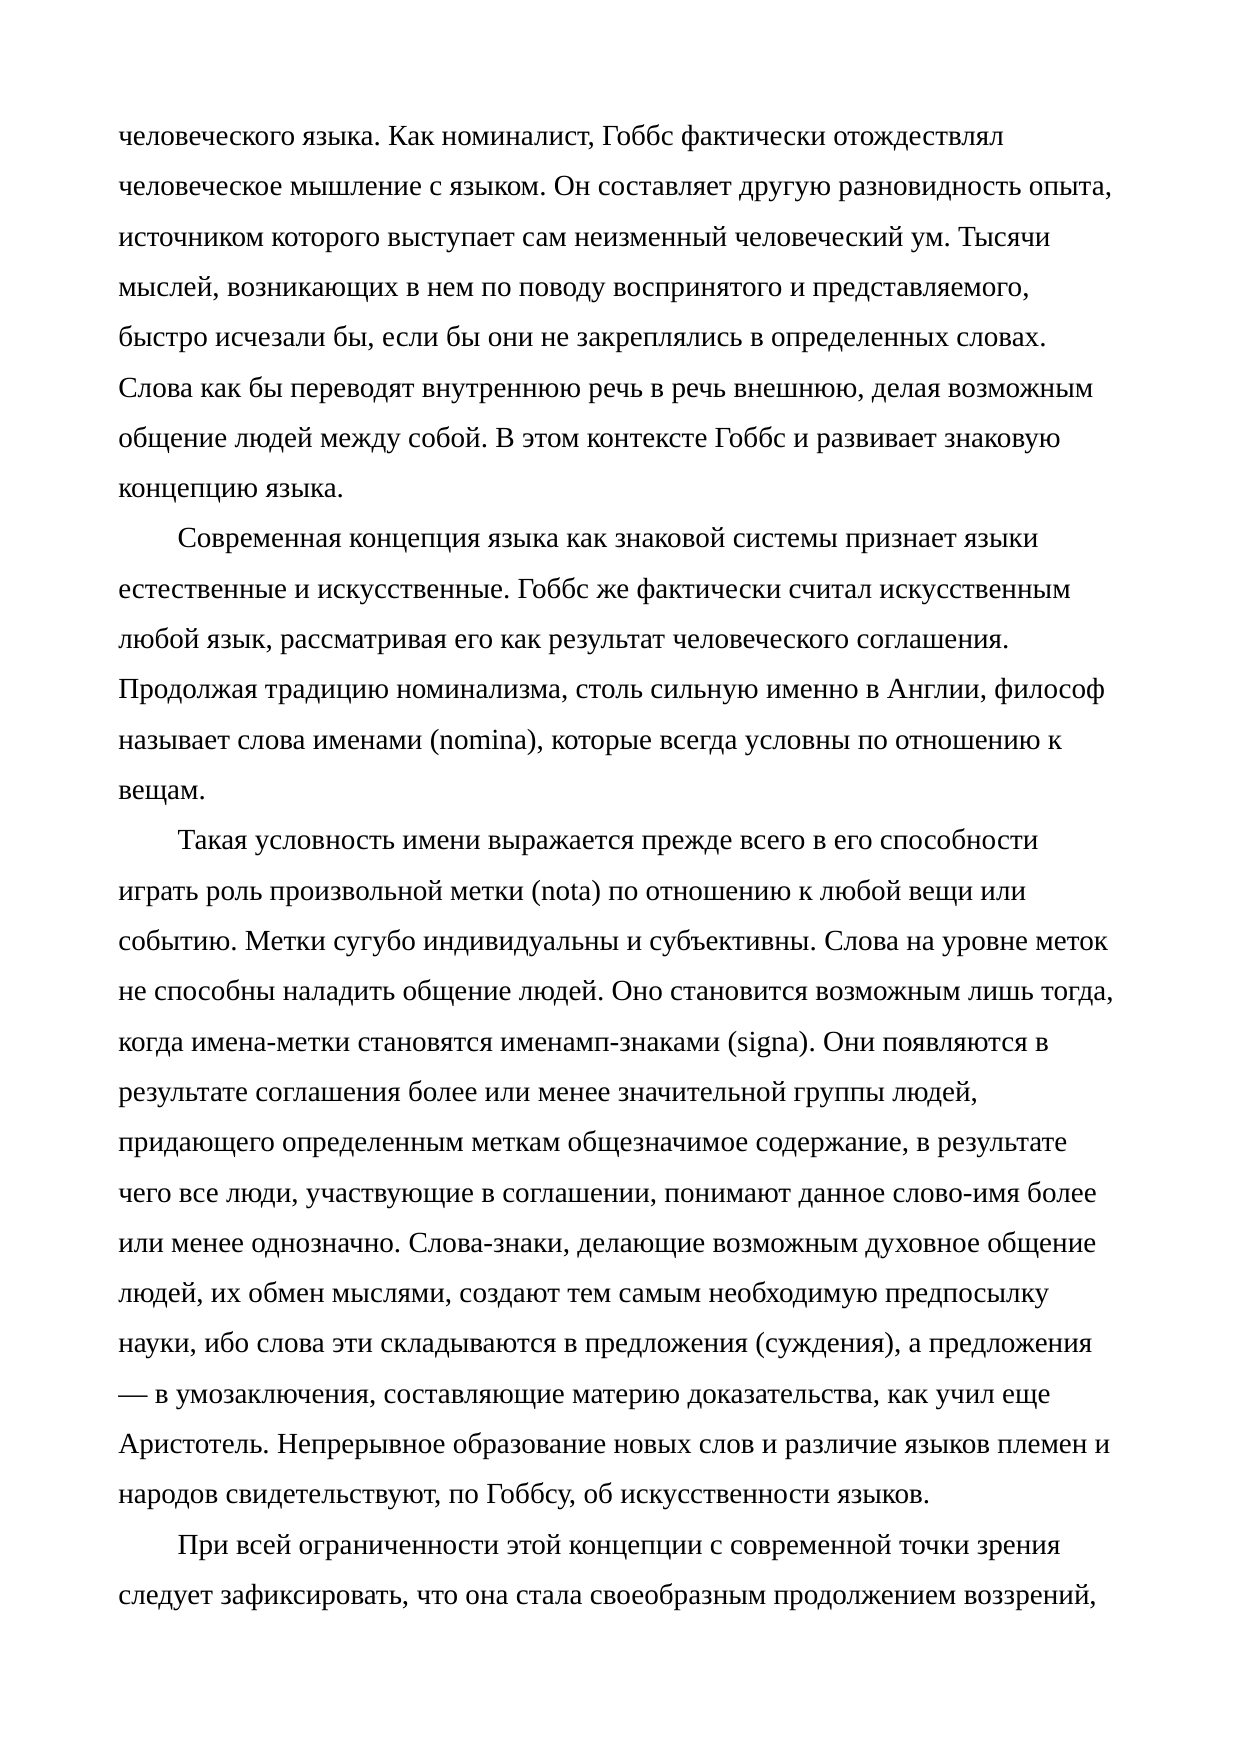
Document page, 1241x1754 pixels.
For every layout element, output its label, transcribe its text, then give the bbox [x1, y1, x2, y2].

text При всей ограниченности этой концепции с современной точки зрения следует зафиксировать, что она стала своеобразным продолжением воззрений, [118, 1527, 1122, 1611]
text Такая условность имени выражается прежде всего в его способности играть роль произвольной метки (nota) по отношению к любой вещи или событию. Метки сугубо индивидуальны и субъективны. Слова на уровне меток не способны наладить общение людей. Оно становится возможным лишь тогда, когда имена-метки становятся именамп-знаками (signa). Они появляются в результате соглашения более или менее значительной группы людей, придающего определенным меткам общезначимое содержание, в результате чего все люди, участвующие в соглашении, понимают данное слово-имя более или менее однозначно. Слова-знаки, делающие возможным духовное общение людей, их обмен мыслями, создают тем самым необходимую предпосылку науки, ибо слова эти складываются в предложения (суждения), а предложения — в умозаключения, составляющие материю доказательства, как учил еще Аристотель. Непрерывное образование новых слов и различие языков племен и народов свидетельствуют, по Гоббсу, об искусственности языков. [118, 822, 1122, 1510]
text Современная концепция языка как знаковой системы признает языки естественные и искусственные. Гоббс же фактически считал искусственным любой язык, рассматривая его как результат человеческого соглашения. Продолжая традицию номинализма, столь сильную именно в Англии, философ называет слова именами (nomina), которые всегда условны по отношению к вещам. [118, 521, 1122, 806]
text человеческого языка. Как номиналист, Гоббс фактически отождествлял человеческое мышление с языком. Он составляет другую разновидность опыта, источником которого выступает сам неизменный человеческий ум. Тысячи мыслей, возникающих в нем по поводу воспринятого и представляемого, быстро исчезали бы, если бы они не закреплялись в определенных словах. Слова как бы переводят внутреннюю речь в речь внешнюю, делая возможным общение людей между собой. В этом контексте Гоббс и развивает знаковую концепцию языка. [118, 118, 1122, 504]
